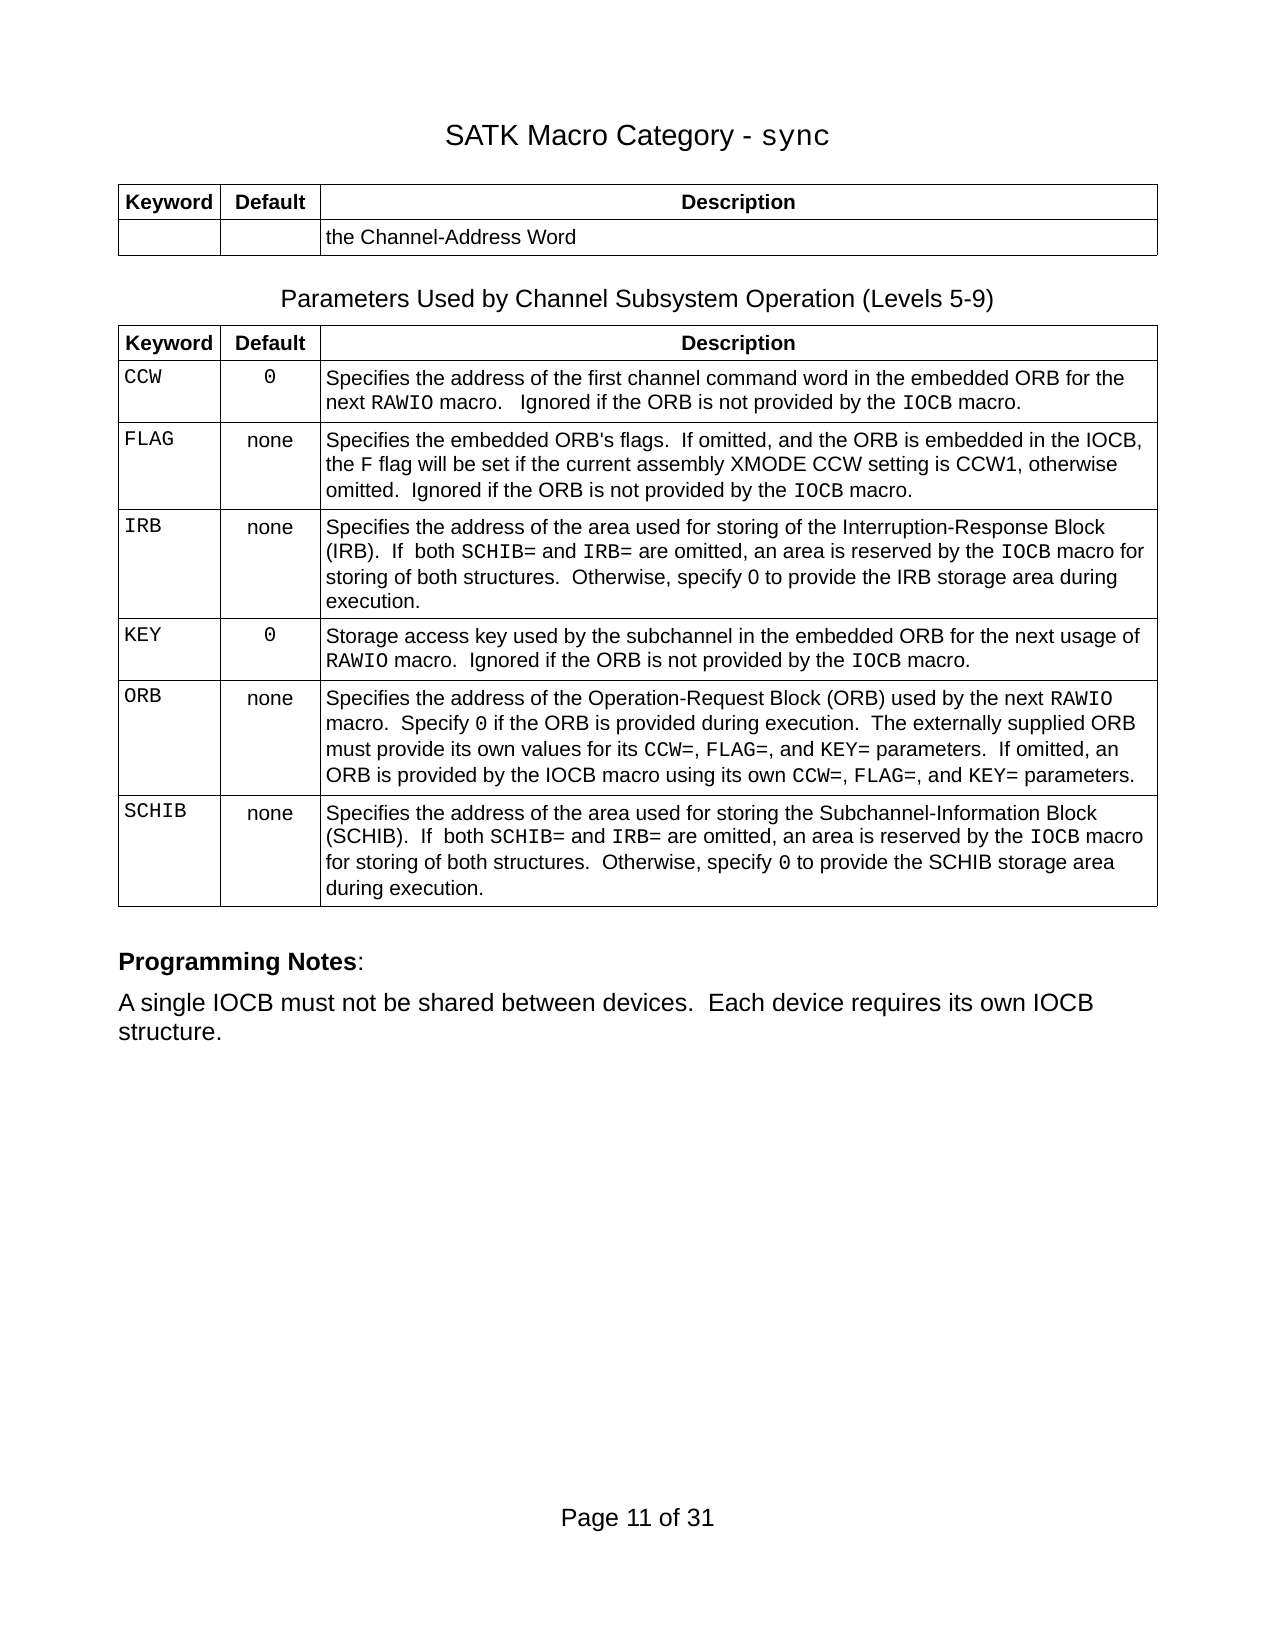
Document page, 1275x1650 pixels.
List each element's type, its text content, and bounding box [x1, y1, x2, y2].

text Parameters Used by Channel Subsystem Operation (Levels 5-9) [118, 284, 1157, 312]
table_cell ORB [119, 681, 220, 794]
table_cell KEY [119, 619, 220, 679]
table_cell 0 [221, 619, 320, 679]
table_cell none [221, 510, 320, 618]
table_header Description [321, 326, 1157, 360]
table_cell IRB [119, 510, 220, 618]
table_cell none [221, 796, 320, 906]
table_cell [119, 220, 220, 255]
table_header Keyword [119, 326, 220, 360]
table_cell CCW [119, 361, 220, 422]
table_cell [221, 220, 320, 255]
table_cell Specifies the embedded ORB's flags. If omitted, and the ORB is embedded in the IOCB, the F flag will be set if the current assembly XMODE CCW setting is CCW1, otherwise omitted. Ignored if the ORB is not provided by the IOCB macro. [321, 423, 1157, 509]
table_cell Specifies the address of the first channel command word in the embedded ORB for the next RAWIO macro. Ignored if the ORB is not provided by the IOCB macro. [321, 361, 1157, 422]
table_cell Storage access key used by the subchannel in the embedded ORB for the next usage of RAWIO macro. Ignored if the ORB is not provided by the IOCB macro. [321, 619, 1157, 679]
table_cell Specifies the address of the area used for storing of the Interruption-Response Block (IRB). If both SCHIB= and IRB= are omitted, an area is reserved by the IOCB macro for storing of both structures. Otherwise, specify 0 to provide the IRB storage area during execution. [321, 510, 1157, 618]
table_cell FLAG [119, 423, 220, 509]
text A single IOCB must not be shared between devices. Each device requires its own IOCB structure. [118, 988, 1157, 1046]
table_cell Specifies the address of the area used for storing the Subchannel-Information Block (SCHIB). If both SCHIB= and IRB= are omitted, an area is reserved by the IOCB macro for storing of both structures. Otherwise, specify 0 to provide the SCHIB storage area during execution. [321, 796, 1157, 906]
table_header Default [221, 185, 320, 219]
table_header Default [221, 326, 320, 360]
table_cell Specifies the address of the Operation-Request Block (ORB) used by the next RAWIO macro. Specify 0 if the ORB is provided during execution. The externally supplied ORB must provide its own values for its CCW=, FLAG=, and KEY= parameters. If omitted, an ORB is provided by the IOCB macro using its own CCW=, FLAG=, and KEY= parameters. [321, 681, 1157, 794]
table_cell 0 [221, 361, 320, 422]
table_cell SCHIB [119, 796, 220, 906]
table_cell the Channel-Address Word [321, 220, 1157, 255]
table_header Keyword [119, 185, 220, 219]
table_cell none [221, 681, 320, 794]
table_header Description [321, 185, 1157, 219]
text Programming Notes: [118, 947, 1157, 976]
table_cell none [221, 423, 320, 509]
